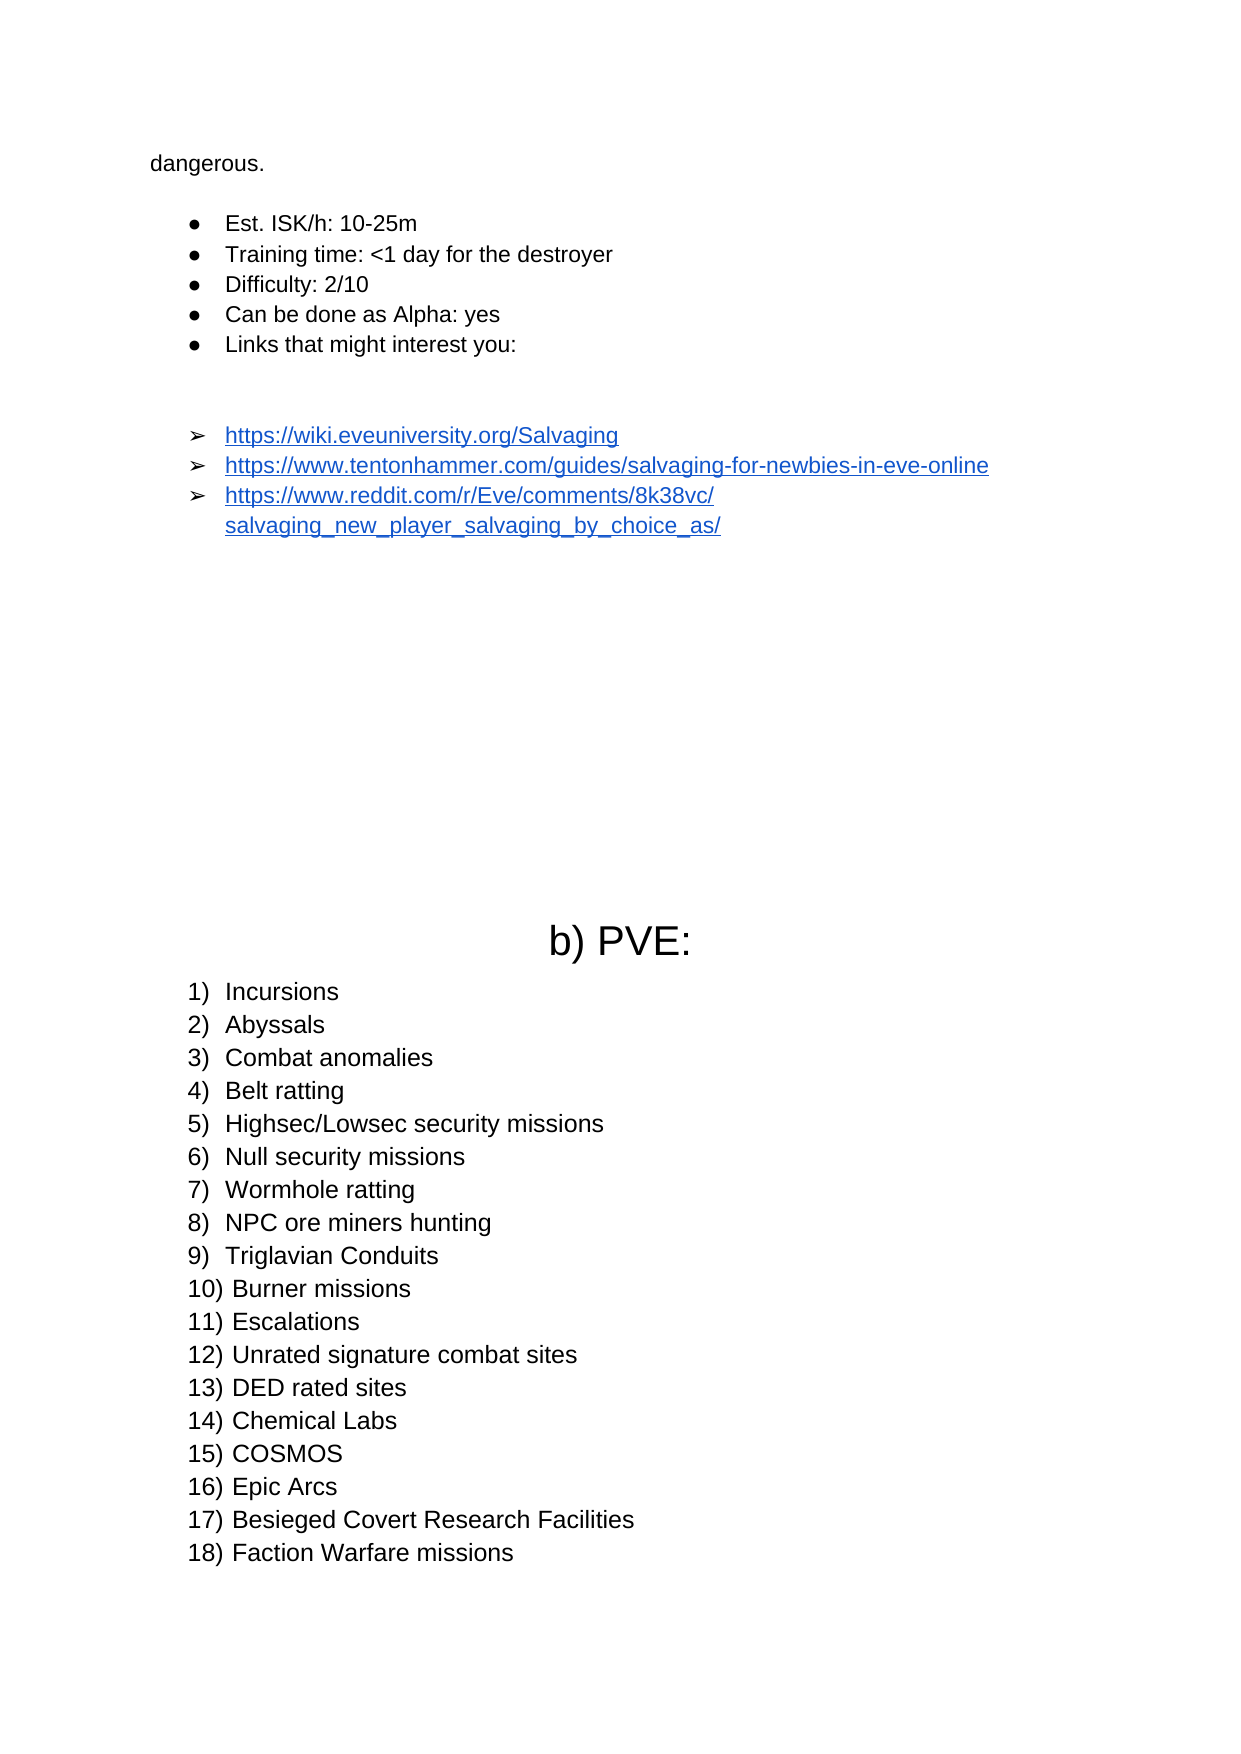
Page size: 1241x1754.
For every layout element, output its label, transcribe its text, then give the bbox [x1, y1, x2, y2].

list Belt ratting [187, 1076, 1090, 1105]
list Est. ISK/h: 10-25m [187, 210, 1090, 237]
list Burner missions [187, 1274, 1090, 1303]
list Difficulty: 2/10 [187, 271, 1090, 297]
list Links that might interest you: [187, 331, 1090, 358]
subtitle b) PVE: [150, 917, 1090, 964]
list Combat anomalies [187, 1043, 1090, 1072]
list Highsec/Lowsec security missions [187, 1109, 1090, 1138]
list https://wiki.eveuniversity.org/Salvaging [187, 422, 1090, 448]
list https://www.tentonhammer.com/guides/salvaging-for-newbies-in-eve-online [187, 452, 1090, 478]
list Can be done as Alpha: yes [187, 301, 1090, 327]
list Besieged Covert Research Facilities [187, 1505, 1090, 1534]
list Null security missions [187, 1142, 1090, 1171]
list Unrated signature combat sites [187, 1340, 1090, 1369]
list Epic Arcs [187, 1472, 1090, 1501]
list DED rated sites [187, 1373, 1090, 1402]
text dangerous. [150, 150, 1090, 176]
list NPC ore miners hunting [187, 1208, 1090, 1237]
list Abyssals [187, 1010, 1090, 1039]
list Escalations [187, 1307, 1090, 1336]
list Triglavian Conduits [187, 1241, 1090, 1270]
list Wormhole ratting [187, 1175, 1090, 1204]
list https://www.reddit.com/r/Eve/comments/8k38vc/salvaging_new_player_salvaging_by_choice_as/ [187, 482, 1090, 539]
list COSMOS [187, 1439, 1090, 1468]
list Chemical Labs [187, 1406, 1090, 1435]
list Training time: <1 day for the destroyer [187, 241, 1090, 267]
list Faction Warfare missions [187, 1538, 1090, 1567]
list Incursions [187, 977, 1090, 1006]
